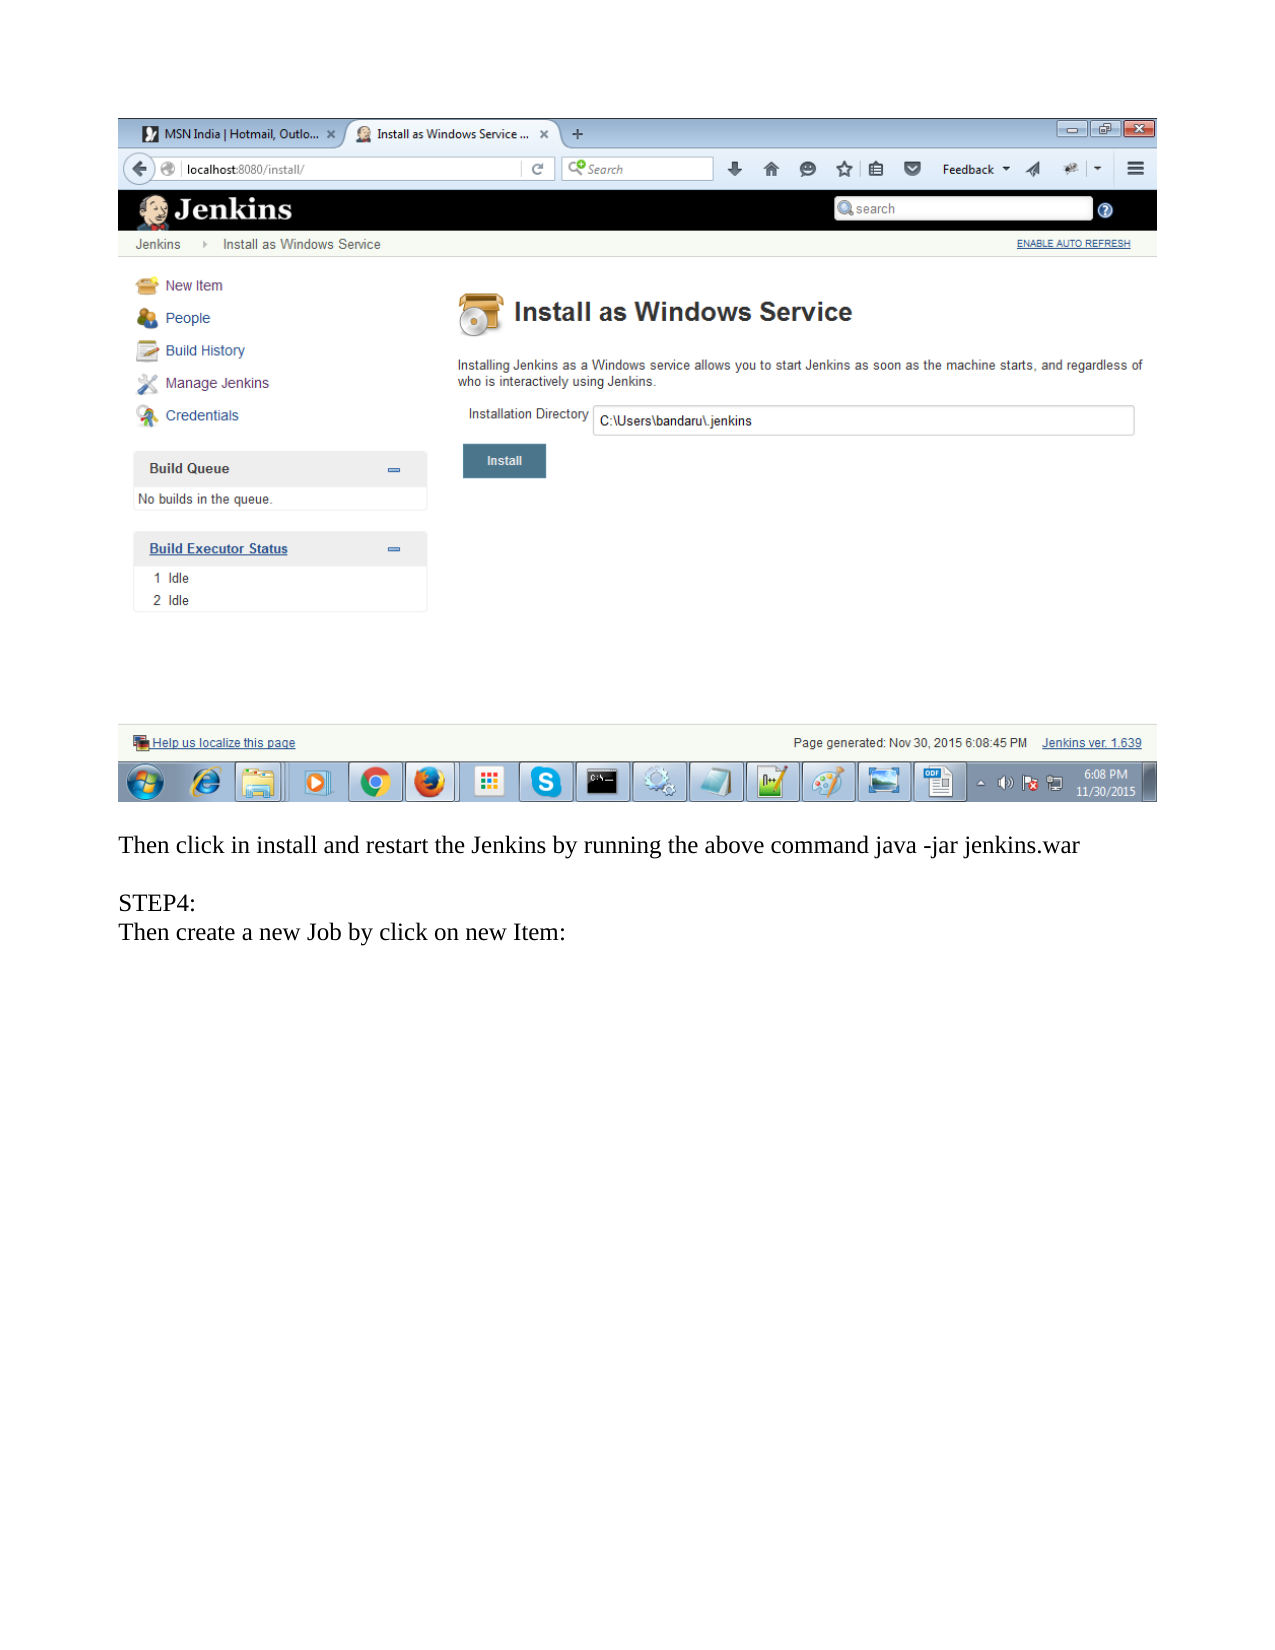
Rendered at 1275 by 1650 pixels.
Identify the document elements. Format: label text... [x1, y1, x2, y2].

text STEP4: [118, 888, 1157, 917]
text Then create a new Job by click on new Item: [118, 917, 1157, 946]
text Then click in install and restart the Jenkins by running the above command java -jar jenkins.war [118, 831, 1157, 859]
picture [118, 118, 1157, 802]
